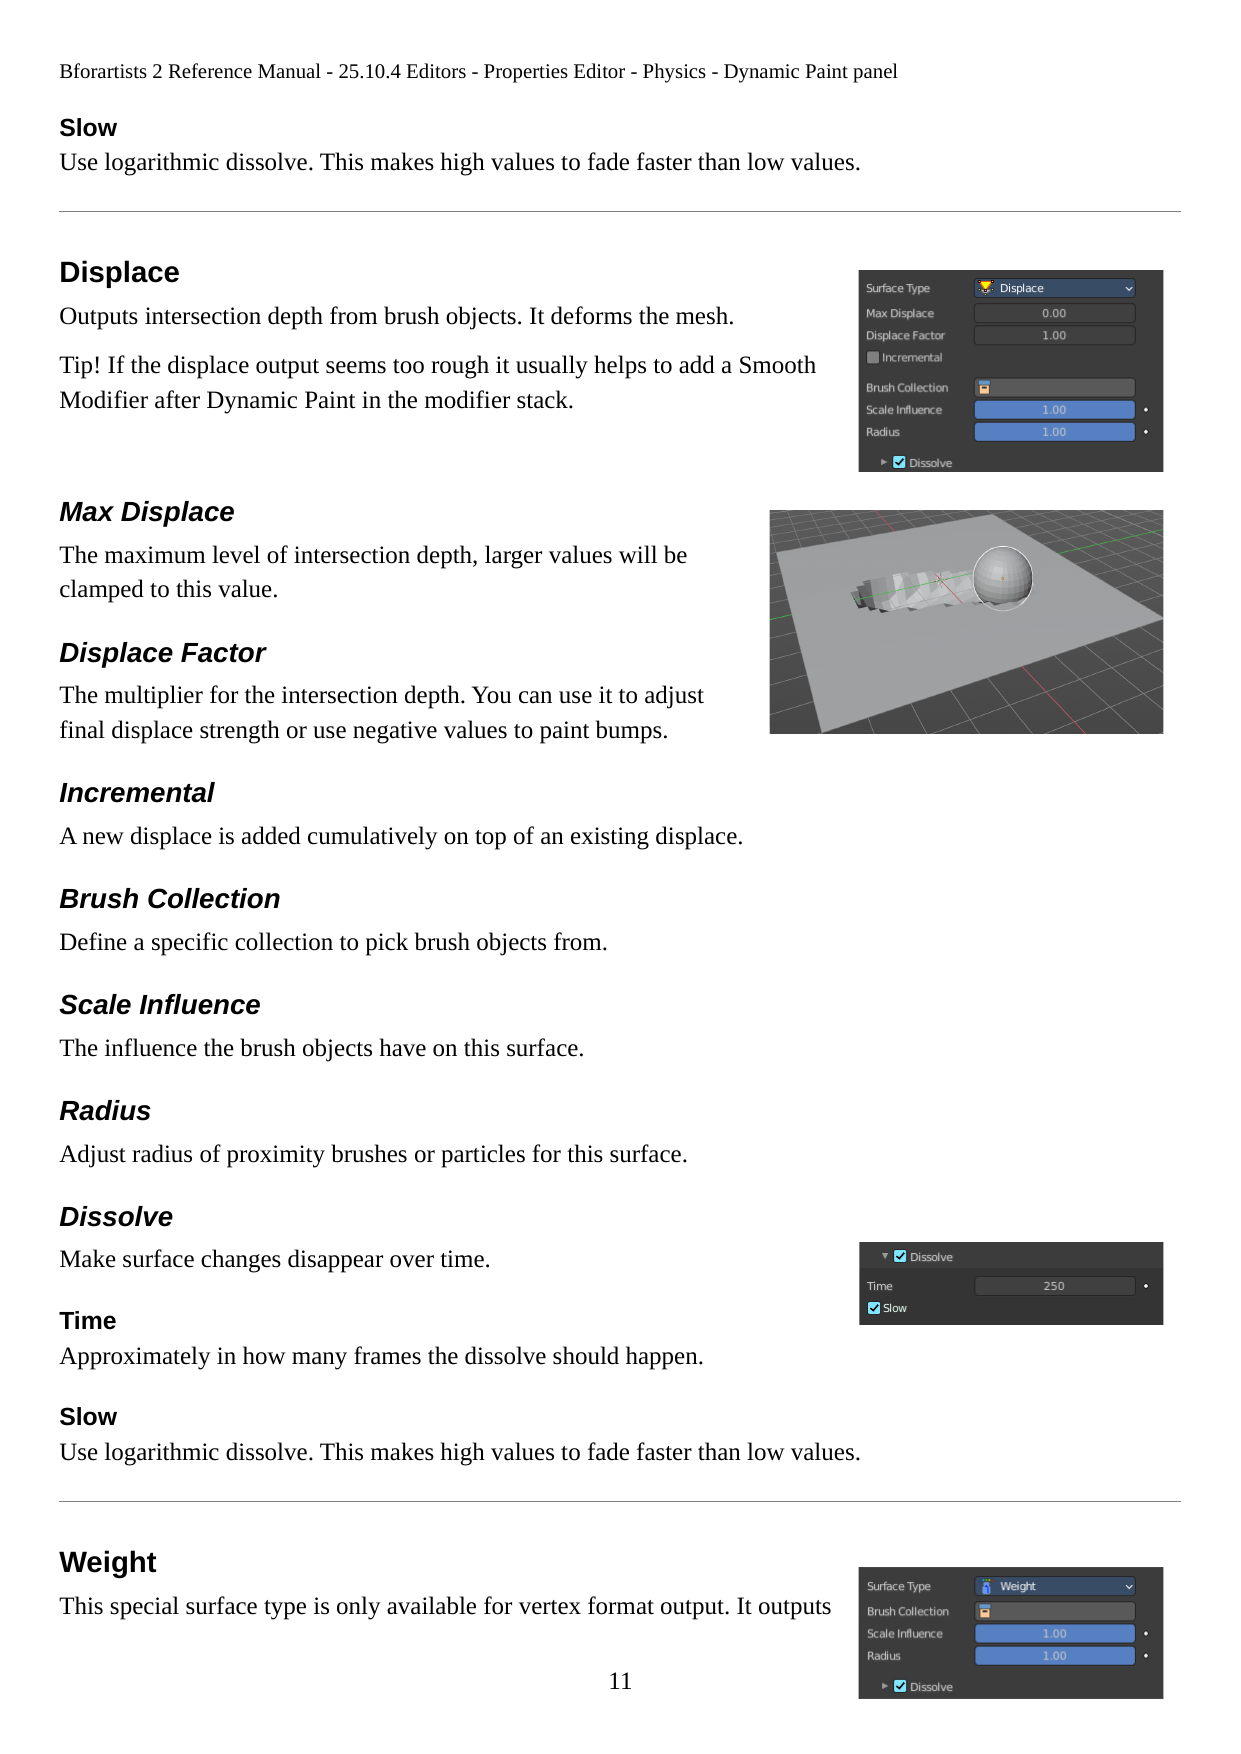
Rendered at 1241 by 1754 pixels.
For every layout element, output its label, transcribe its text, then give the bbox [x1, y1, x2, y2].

text The maximum level of intersection depth, larger values will be clamped to this value. [59, 540, 769, 603]
picture [858, 270, 1164, 472]
text Use logarithmic dissolve. This makes high values to fade faster than low values. [59, 1437, 1181, 1466]
subtitle Radius [59, 1094, 1181, 1126]
subtitle Slow [59, 1402, 1181, 1431]
text Make surface changes disappear over time. [59, 1244, 859, 1273]
subtitle Time [59, 1306, 1181, 1335]
text The multiplier for the intersection depth. You can use it to adjust final displace strength or use negative values to paint bumps. [59, 680, 1181, 744]
picture [858, 1567, 1164, 1699]
subtitle [1164, 636, 1181, 668]
text Define a specific collection to pick brush objects from. [59, 927, 1181, 956]
subtitle Displace [59, 255, 1181, 289]
text Outputs intersection depth from brush objects. It deforms the mesh. [59, 301, 858, 330]
subtitle Displace Factor [59, 636, 769, 668]
text Approximately in how many frames the dissolve should happen. [59, 1341, 1181, 1370]
subtitle Weight [59, 1545, 1181, 1579]
subtitle Scale Influence [59, 988, 1181, 1020]
subtitle Max Displace [59, 496, 1181, 527]
text This special surface type is only available for vertex format output. It outputs [59, 1591, 858, 1620]
subtitle Brush Collection [59, 882, 1181, 914]
subtitle Slow [59, 113, 1181, 141]
text Adjust radius of proximity brushes or particles for this surface. [59, 1139, 1181, 1167]
subtitle Dissolve [59, 1200, 1181, 1232]
text The influence the brush objects have on this surface. [59, 1033, 1181, 1061]
text Use logarithmic dissolve. This makes high values to fade faster than low values. [59, 147, 1181, 176]
picture [859, 1242, 1164, 1325]
picture [769, 510, 1164, 734]
text A new displace is added cumulatively on top of an existing displace. [59, 821, 1181, 849]
text Tip! If the displace output seems too rough it usually helps to add a Smooth Modifier after Dynamic Paint in the modifier stack. [59, 351, 858, 414]
subtitle Incremental [59, 776, 1181, 808]
